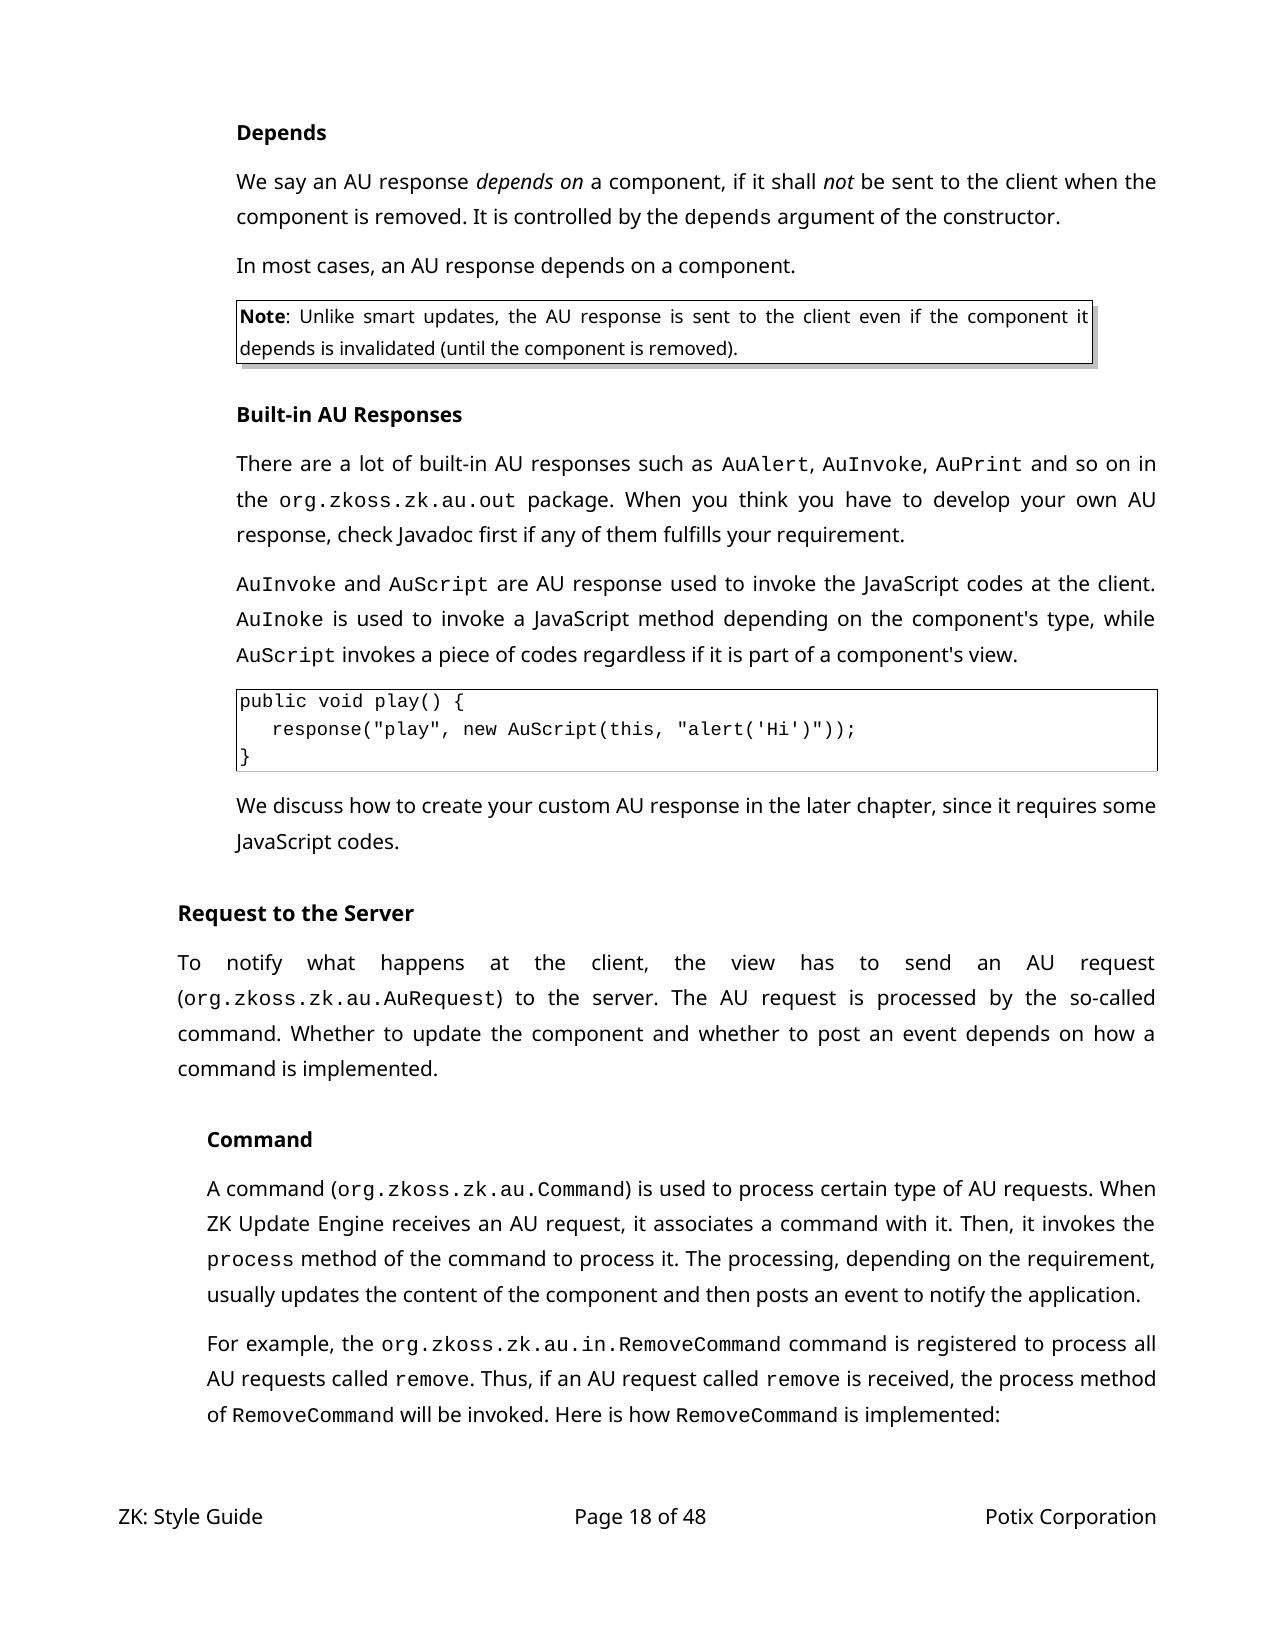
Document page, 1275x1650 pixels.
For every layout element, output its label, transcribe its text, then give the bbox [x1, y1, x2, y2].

subtitle Depends [236, 118, 1157, 146]
text For example, the org.zkoss.zk.au.in.RemoveCommand command is registered to process all AU requests called remove. Thus, if an AU request called remove is received, the process method of RemoveCommand will be invoked. Here is how RemoveCommand is implemented: [207, 1329, 1157, 1428]
text We say an AU response depends on a component, if it shall not be sent to the client when the component is removed. It is controlled by the depends argument of the constructor. [236, 167, 1157, 231]
text We discuss how to create your custom AU response in the later chapter, since it requires some JavaScript codes. [236, 792, 1157, 855]
text In most cases, an AU response depends on a component. [236, 251, 1157, 279]
text public void play() { [237, 690, 1157, 713]
text There are a lot of built-in AU responses such as AuAlert, AuInvoke, AuPrint and so on in the org.zkoss.zk.au.out package. When you think you have to develop your own AU response, check Javadoc first if any of them fulfills your requirement. [236, 449, 1157, 548]
text response("play", new AuScript(this, "alert('Hi')")); [237, 716, 1157, 741]
text To notify what happens at the client, the view has to send an AU request (org.zkoss.zk.au.AuRequest) to the server. The AU request is processed by the so-called command. Whether to update the component and whether to post an event depends on how a command is implemented. [177, 948, 1157, 1082]
text A command (org.zkoss.zk.au.Command) is used to process certain type of AU requests. When ZK Update Engine receives an AU request, it associates a command with it. Then, it invokes the process method of the command to process it. The processing, depending on the requirement, usually updates the content of the component and then posts an event to notify the application. [207, 1174, 1157, 1308]
text AuInvoke and AuScript are AU response used to invoke the JavaScript codes at the client. AuInoke is used to invoke a JavaScript method depending on the component's type, while AuScript invokes a piece of codes regardless if it is part of a component's view. [236, 569, 1157, 669]
subtitle Command [207, 1125, 1157, 1153]
text } [237, 744, 1157, 771]
subtitle Built-in AU Responses [236, 400, 1157, 428]
text Note: Unlike smart updates, the AU response is sent to the client even if the component it depends is invalidated (until the component is removed). [237, 301, 1092, 363]
subtitle Request to the Server [177, 897, 1157, 927]
